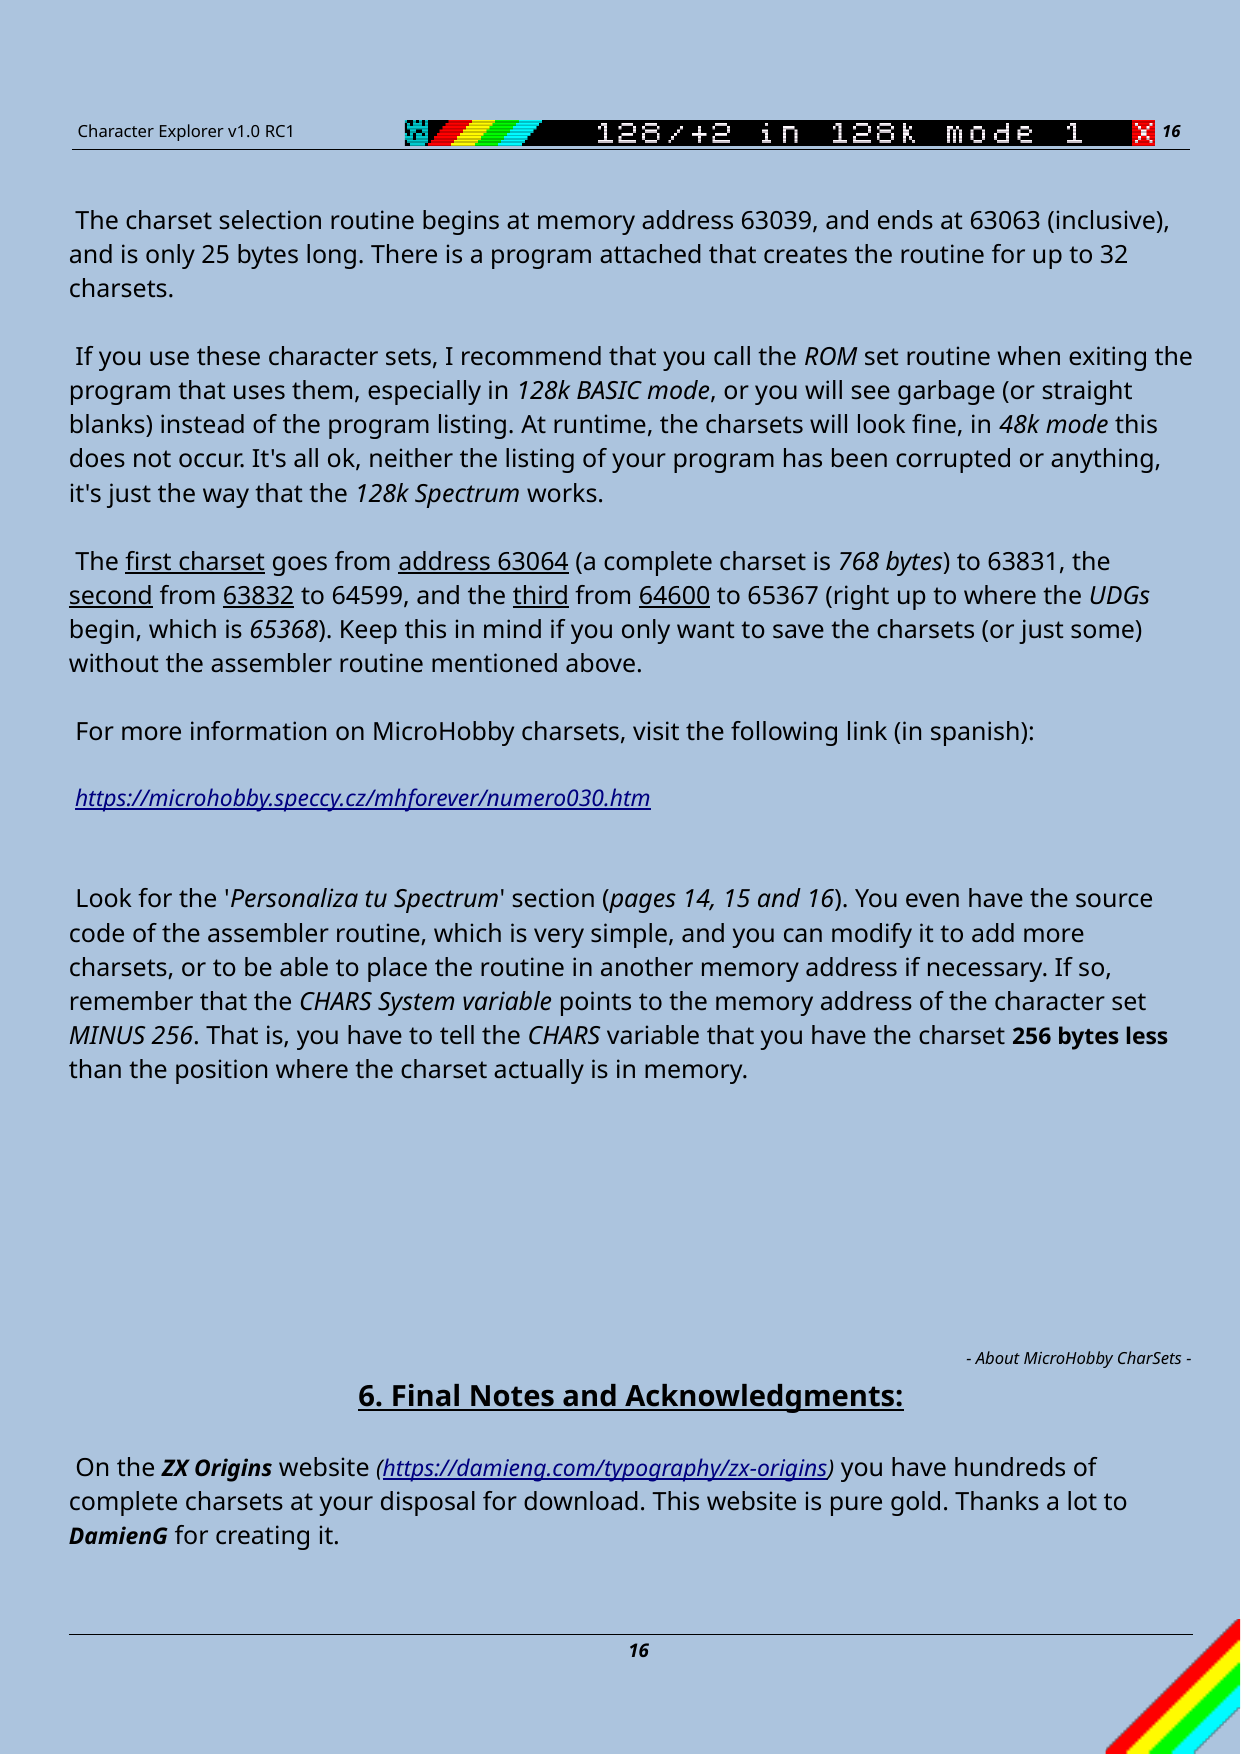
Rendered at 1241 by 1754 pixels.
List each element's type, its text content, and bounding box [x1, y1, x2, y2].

text On the ZX Origins website (https://damieng.com/typography/zx-origins) you have hundreds of complete charsets at your disposal for download. This website is pure gold. Thanks a lot to DamienG for creating it. [69, 1449, 1193, 1552]
picture [1105, 1619, 1241, 1754]
text The charset selection routine begins at memory address 63039, and ends at 63063 (inclusive), and is only 25 bytes long. There is a program attached that creates the routine for up to 32 charsets. [69, 203, 1193, 305]
text For more information on MicroHobby charsets, visit the following link (in spanish): [69, 714, 1193, 748]
text https://microhobby.speccy.cz/mhforever/numero030.htm [69, 782, 1193, 813]
picture [404, 120, 1155, 146]
text 6. Final Notes and Acknowledgments: [69, 1376, 1193, 1415]
text The first charset goes from address 63064 (a complete charset is 768 bytes) to 63831, the second from 63832 to 64599, and the third from 64600 to 65367 (right up to where the UDGs begin, which is 65368). Keep this in mind if you only want to save the charsets (or just some) without the assembler routine mentioned above. [69, 543, 1193, 679]
text Look for the 'Personaliza tu Spectrum' section (pages 14, 15 and 16). You even have the source code of the assembler routine, which is very simple, and you can modify it to add more charsets, or to be able to place the routine in another memory address if necessary. If so, remember that the CHARS System variable points to the memory address of the character set MINUS 256. That is, you have to tell the CHARS variable that you have the charset 256 bytes less than the position where the charset actually is in memory. [69, 881, 1193, 1086]
text - About MicroHobby CharSets - [69, 1347, 1193, 1370]
text If you use these character sets, I recommend that you call the ROM set routine when exiting the program that uses them, especially in 128k BASIC mode, or you will see garbage (or straight blanks) instead of the program listing. At runtime, the charsets will look fine, in 48k mode this does not occur. It's all ok, neither the listing of your program has been corrupted or anything, it's just the way that the 128k Spectrum works. [69, 339, 1193, 509]
